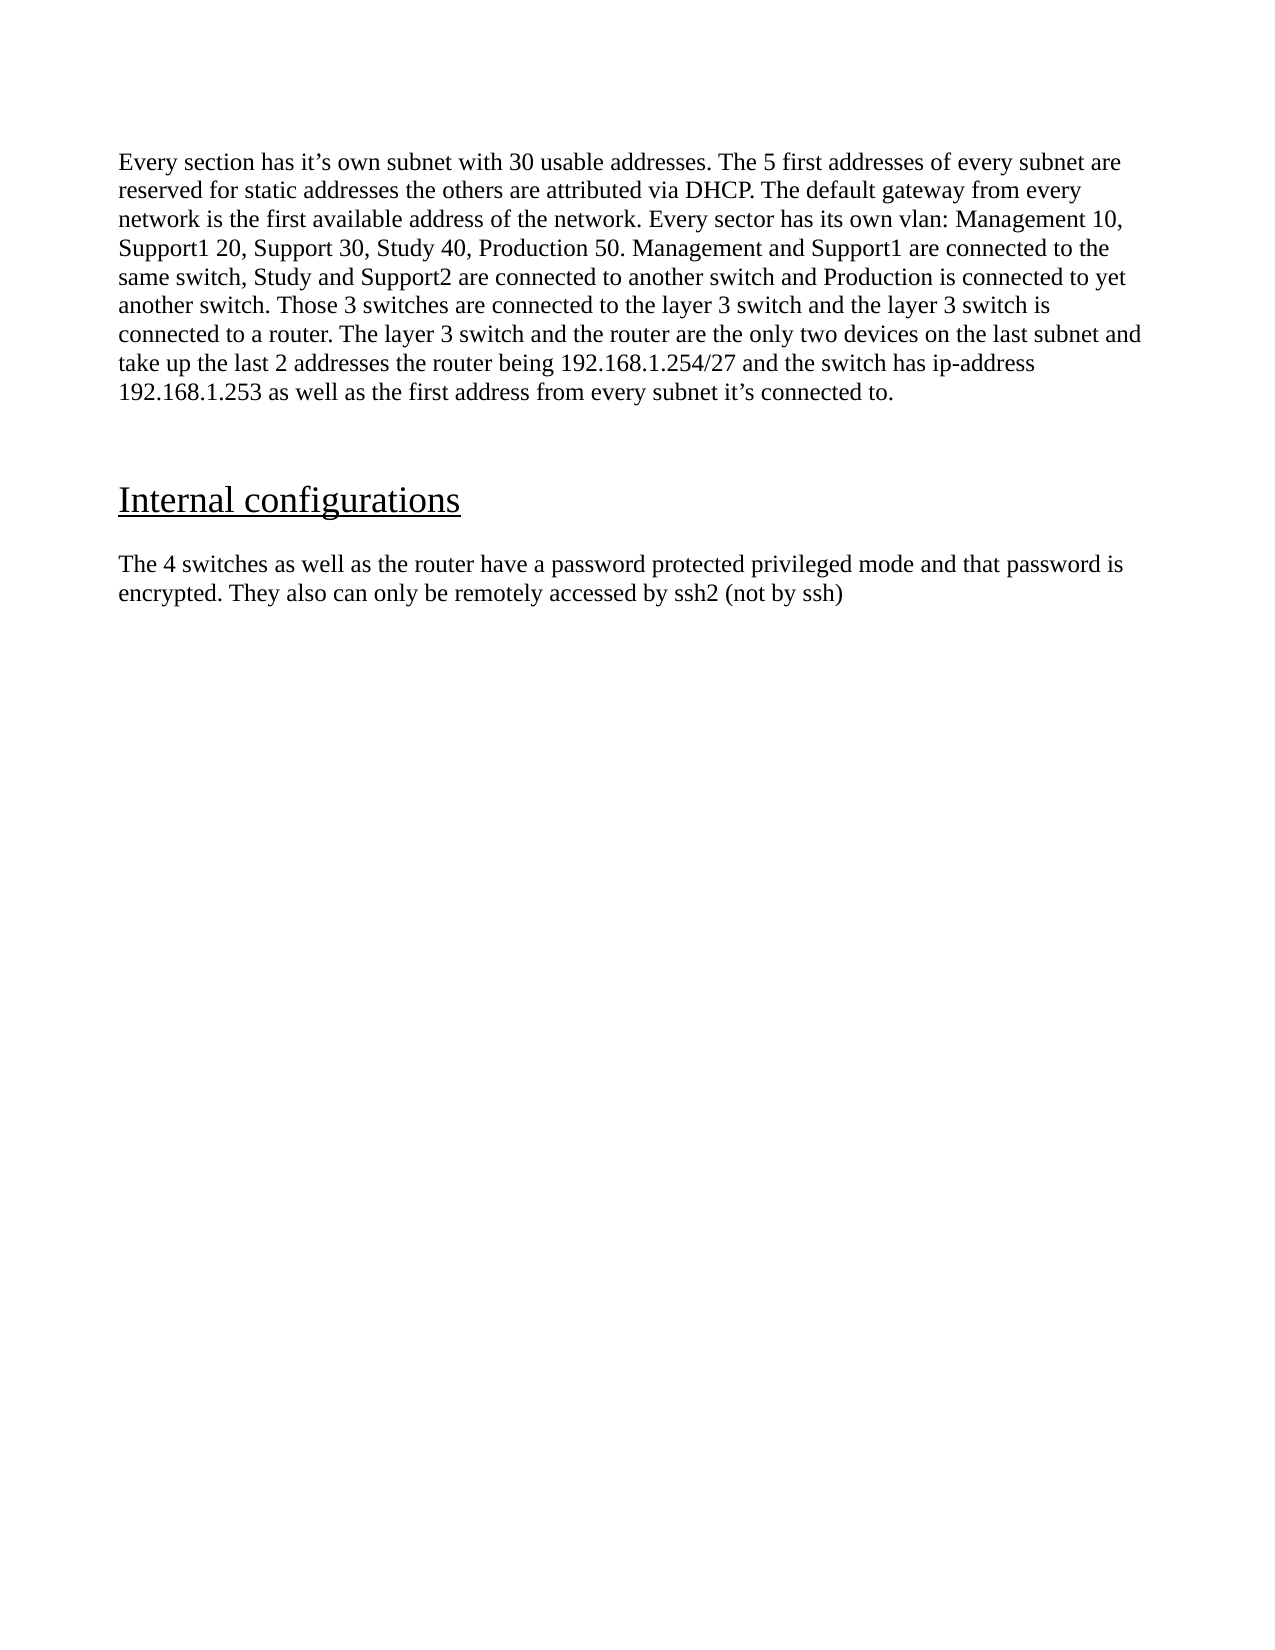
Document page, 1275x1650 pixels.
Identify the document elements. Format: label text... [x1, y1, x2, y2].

text The 4 switches as well as the router have a password protected privileged mode and that password is encrypted. They also can only be remotely accessed by ssh2 (not by ssh) [118, 549, 1157, 607]
text Every section has it’s own subnet with 30 usable addresses. The 5 first addresses of every subnet are reserved for static addresses the others are attributed via DHCP. The default gateway from every network is the first available address of the network. Every sector has its own vlan: Management 10, Support1 20, Support 30, Study 40, Production 50. Management and Support1 are connected to the same switch, Study and Support2 are connected to another switch and Production is connected to yet another switch. Those 3 switches are connected to the layer 3 switch and the layer 3 switch is connected to a router. The layer 3 switch and the router are the only two devices on the last subnet and take up the last 2 addresses the router being 192.168.1.254/27 and the switch has ip-address 192.168.1.253 as well as the first address from every subnet it’s connected to. [118, 147, 1157, 406]
text Internal configurations [118, 477, 1157, 521]
